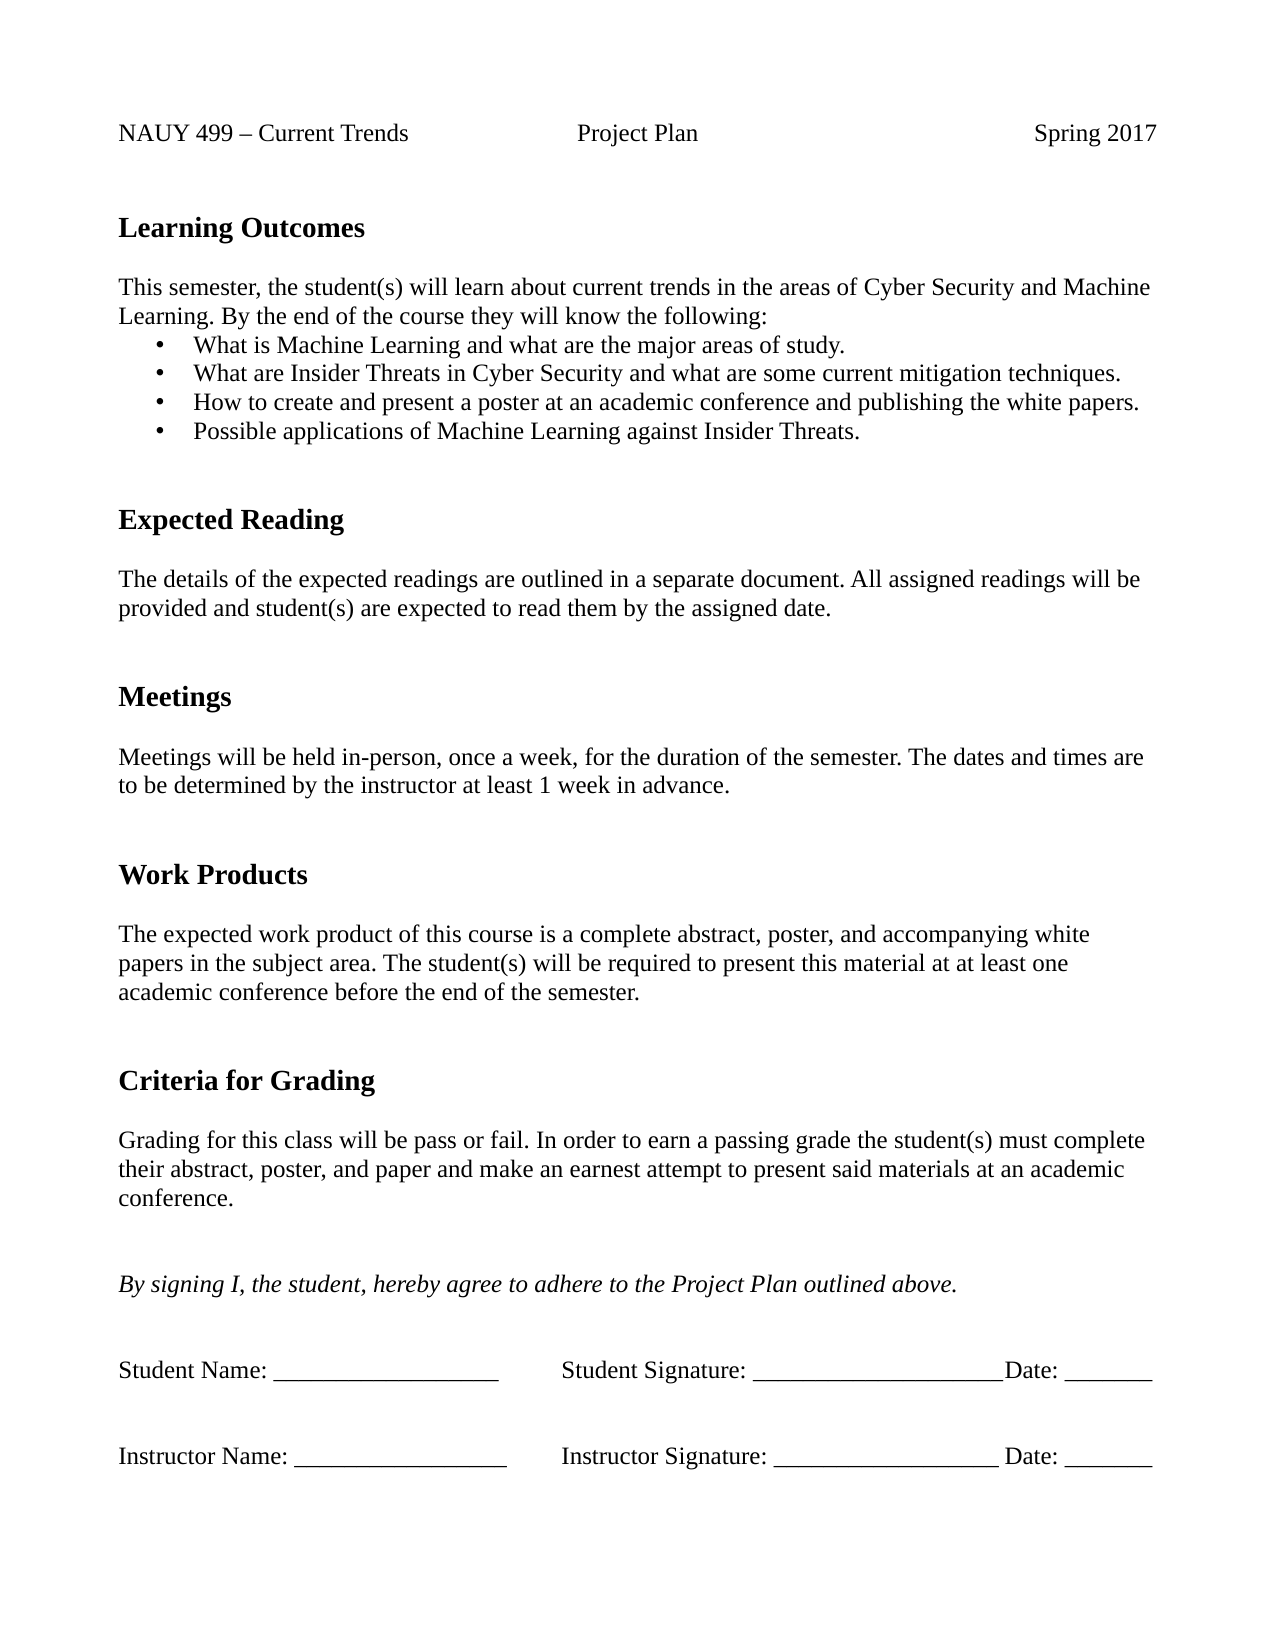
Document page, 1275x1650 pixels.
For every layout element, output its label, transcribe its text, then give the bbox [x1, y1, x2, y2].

text Expected Reading [118, 502, 1157, 536]
list What are Insider Threats in Cyber Security and what are some current mitigation techniques. [156, 358, 1157, 387]
text By signing I, the student, hereby agree to adhere to the Project Plan outlined above. [118, 1240, 1157, 1298]
text Work Products [118, 857, 1157, 890]
text The details of the expected readings are outlined in a separate document. All assigned readings will be provided and student(s) are expected to read them by the assigned date. [118, 564, 1157, 622]
text Learning Outcomes [118, 210, 1157, 243]
list What is Machine Learning and what are the major areas of study. [156, 330, 1157, 358]
text This semester, the student(s) will learn about current trends in the areas of Cyber Security and Machine Learning. By the end of the course they will know the following: [118, 272, 1157, 330]
list How to create and present a poster at an academic conference and publishing the white papers. [156, 387, 1157, 416]
text The expected work product of this course is a complete abstract, poster, and accompanying white papers in the subject area. The student(s) will be required to present this material at at least one academic conference before the end of the semester. [118, 919, 1157, 1005]
text Grading for this class will be pass or fail. In order to earn a passing grade the student(s) must complete their abstract, poster, and paper and make an earnest attempt to present said materials at an academic conference. [118, 1125, 1157, 1211]
text Meetings will be held in-person, once a week, for the duration of the semester. The dates and times are to be determined by the instructor at least 1 week in advance. [118, 742, 1157, 799]
text Instructor Name: _________________ Instructor Signature: __________________ Date: _______ [118, 1441, 1157, 1470]
list Possible applications of Machine Learning against Insider Threats. [156, 416, 1157, 445]
text Student Name: __________________ Student Signature: ____________________ Date: _______ [118, 1355, 1157, 1384]
text Meetings [118, 679, 1157, 713]
text Criteria for Grading [118, 1063, 1157, 1096]
